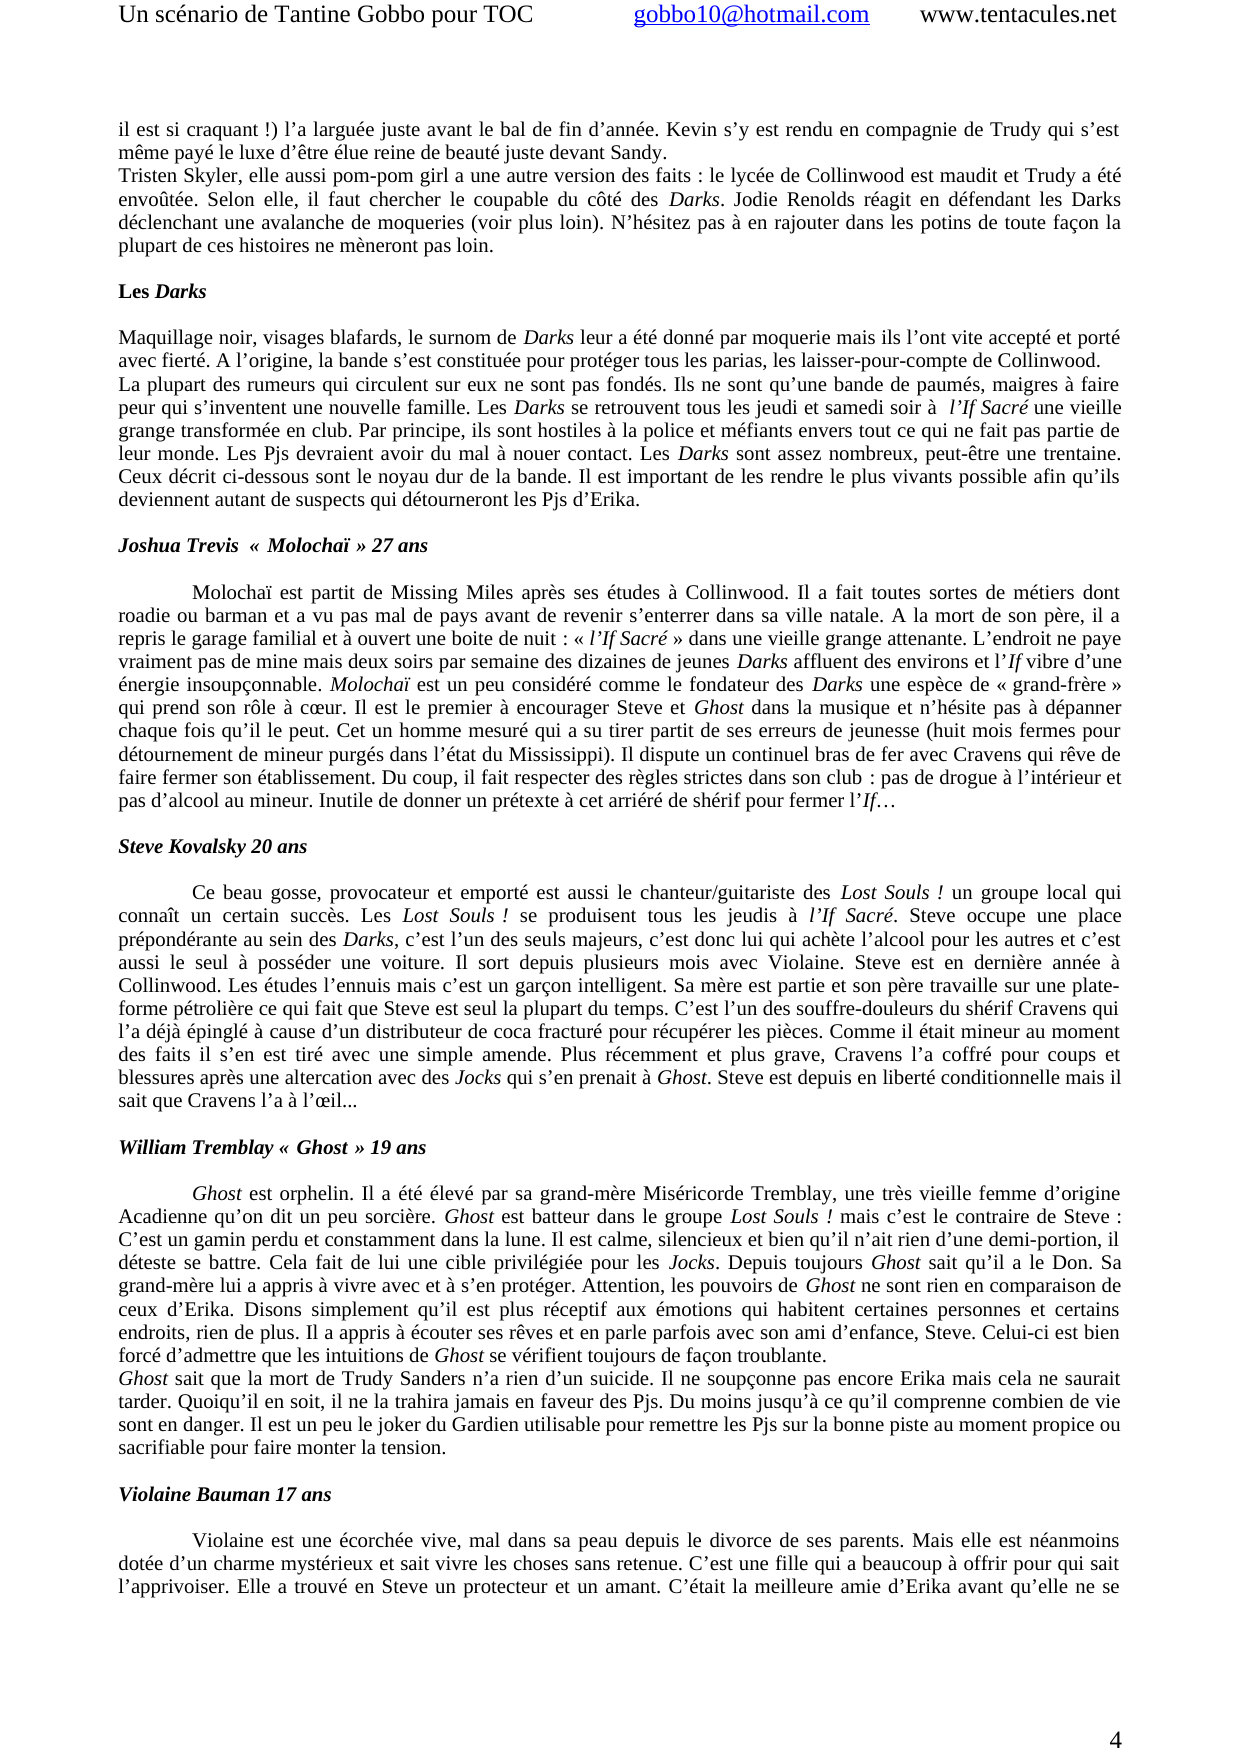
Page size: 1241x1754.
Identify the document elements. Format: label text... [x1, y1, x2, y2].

subtitle Les Darks [118, 280, 1122, 303]
subtitle Violaine Bauman 17 ans [118, 1482, 1122, 1506]
text Ghost sait que la mort de Trudy Sanders n’a rien d’un suicide. Il ne soupçonne pas encore Erika mais cela ne saurait tarder. Quoiqu’il en soit, il ne la trahira jamais en faveur des Pjs. Du moins jusqu’à ce qu’il comprenne combien de vie sont en danger. Il est un peu le joker du Gardien utilisable pour remettre les Pjs sur la bonne piste au moment propice ou sacrifiable pour faire monter la tension. [118, 1367, 1122, 1459]
subtitle Steve Kovalsky 20 ans [118, 835, 1122, 858]
subtitle Joshua Trevis « Molochaï » 27 ans [118, 534, 1122, 557]
text Violaine est une écorchée vive, mal dans sa peau depuis le divorce de ses parents. Mais elle est néanmoins dotée d’un charme mystérieux et sait vivre les choses sans retenue. C’est une fille qui a beaucoup à offrir pour qui sait l’apprivoiser. Elle a trouvé en Steve un protecteur et un amant. C’était la meilleure amie d’Erika avant qu’elle ne se [118, 1529, 1122, 1598]
text Ce beau gosse, provocateur et emporté est aussi le chanteur/guitariste des Lost Souls ! un groupe local qui connaît un certain succès. Les Lost Souls ! se produisent tous les jeudis à l’If Sacré. Steve occupe une place prépondérante au sein des Darks, c’est l’un des seuls majeurs, c’est donc lui qui achète l’alcool pour les autres et c’est aussi le seul à posséder une voiture. Il sort depuis plusieurs mois avec Violaine. Steve est en dernière année à Collinwood. Les études l’ennuis mais c’est un garçon intelligent. Sa mère est partie et son père travaille sur une plate-forme pétrolière ce qui fait que Steve est seul la plupart du temps. C’est l’un des souffre-douleurs du shérif Cravens qui l’a déjà épinglé à cause d’un distributeur de coca fracturé pour récupérer les pièces. Comme il était mineur au moment des faits il s’en est tiré avec une simple amende. Plus récemment et plus grave, Cravens l’a coffré pour coups et blessures après une altercation avec des Jocks qui s’en prenait à Ghost. Steve est depuis en liberté conditionnelle mais il sait que Cravens l’a à l’œil... [118, 881, 1122, 1112]
text Tristen Skyler, elle aussi pom-pom girl a une autre version des faits : le lycée de Collinwood est maudit et Trudy a été envoûtée. Selon elle, il faut chercher le coupable du côté des Darks. Jodie Renolds réagit en défendant les Darks déclenchant une avalanche de moqueries (voir plus loin). N’hésitez pas à en rajouter dans les potins de toute façon la plupart de ces histoires ne mèneront pas loin. [118, 164, 1122, 257]
text La plupart des rumeurs qui circulent sur eux ne sont pas fondés. Ils ne sont qu’une bande de paumés, maigres à faire peur qui s’inventent une nouvelle famille. Les Darks se retrouvent tous les jeudi et samedi soir à l’If Sacré une vieille grange transformée en club. Par principe, ils sont hostiles à la police et méfiants envers tout ce qui ne fait pas partie de leur monde. Les Pjs devraient avoir du mal à nouer contact. Les Darks sont assez nombreux, peut-être une trentaine. Ceux décrit ci-dessous sont le noyau dur de la bande. Il est important de les rendre le plus vivants possible afin qu’ils deviennent autant de suspects qui détourneront les Pjs d’Erika. [118, 372, 1122, 511]
text Ghost est orphelin. Il a été élevé par sa grand-mère Miséricorde Tremblay, une très vieille femme d’origine Acadienne qu’on dit un peu sorcière. Ghost est batteur dans le groupe Lost Souls ! mais c’est le contraire de Steve : C’est un gamin perdu et constamment dans la lune. Il est calme, silencieux et bien qu’il n’ait rien d’une demi-portion, il déteste se battre. Cela fait de lui une cible privilégiée pour les Jocks. Depuis toujours Ghost sait qu’il a le Don. Sa grand-mère lui a appris à vivre avec et à s’en protéger. Attention, les pouvoirs de Ghost ne sont rien en comparaison de ceux d’Erika. Disons simplement qu’il est plus réceptif aux émotions qui habitent certaines personnes et certains endroits, rien de plus. Il a appris à écouter ses rêves et en parle parfois avec son ami d’enfance, Steve. Celui-ci est bien forcé d’admettre que les intuitions de Ghost se vérifient toujours de façon troublante. [118, 1182, 1122, 1367]
text il est si craquant !) l’a larguée juste avant le bal de fin d’année. Kevin s’y est rendu en compagnie de Trudy qui s’est même payé le luxe d’être élue reine de beauté juste devant Sandy. [118, 118, 1122, 164]
subtitle William Tremblay « Ghost » 19 ans [118, 1136, 1122, 1159]
text Molochaï est partit de Missing Miles après ses études à Collinwood. Il a fait toutes sortes de métiers dont roadie ou barman et a vu pas mal de pays avant de revenir s’enterrer dans sa ville natale. A la mort de son père, il a repris le garage familial et à ouvert une boite de nuit : « l’If Sacré » dans une vieille grange attenante. L’endroit ne paye vraiment pas de mine mais deux soirs par semaine des dizaines de jeunes Darks affluent des environs et l’If vibre d’une énergie insoupçonnable. Molochaï est un peu considéré comme le fondateur des Darks une espèce de « grand-frère » qui prend son rôle à cœur. Il est le premier à encourager Steve et Ghost dans la musique et n’hésite pas à dépanner chaque fois qu’il le peut. Cet un homme mesuré qui a su tirer partit de ses erreurs de jeunesse (huit mois fermes pour détournement de mineur purgés dans l’état du Mississippi). Il dispute un continuel bras de fer avec Cravens qui rêve de faire fermer son établissement. Du coup, il fait respecter des règles strictes dans son club : pas de drogue à l’intérieur et pas d’alcool au mineur. Inutile de donner un prétexte à cet arriéré de shérif pour fermer l’If… [118, 581, 1122, 812]
text Maquillage noir, visages blafards, le surnom de Darks leur a été donné par moquerie mais ils l’ont vite accepté et porté avec fierté. A l’origine, la bande s’est constituée pour protéger tous les parias, les laisser-pour-compte de Collinwood. [118, 326, 1122, 372]
